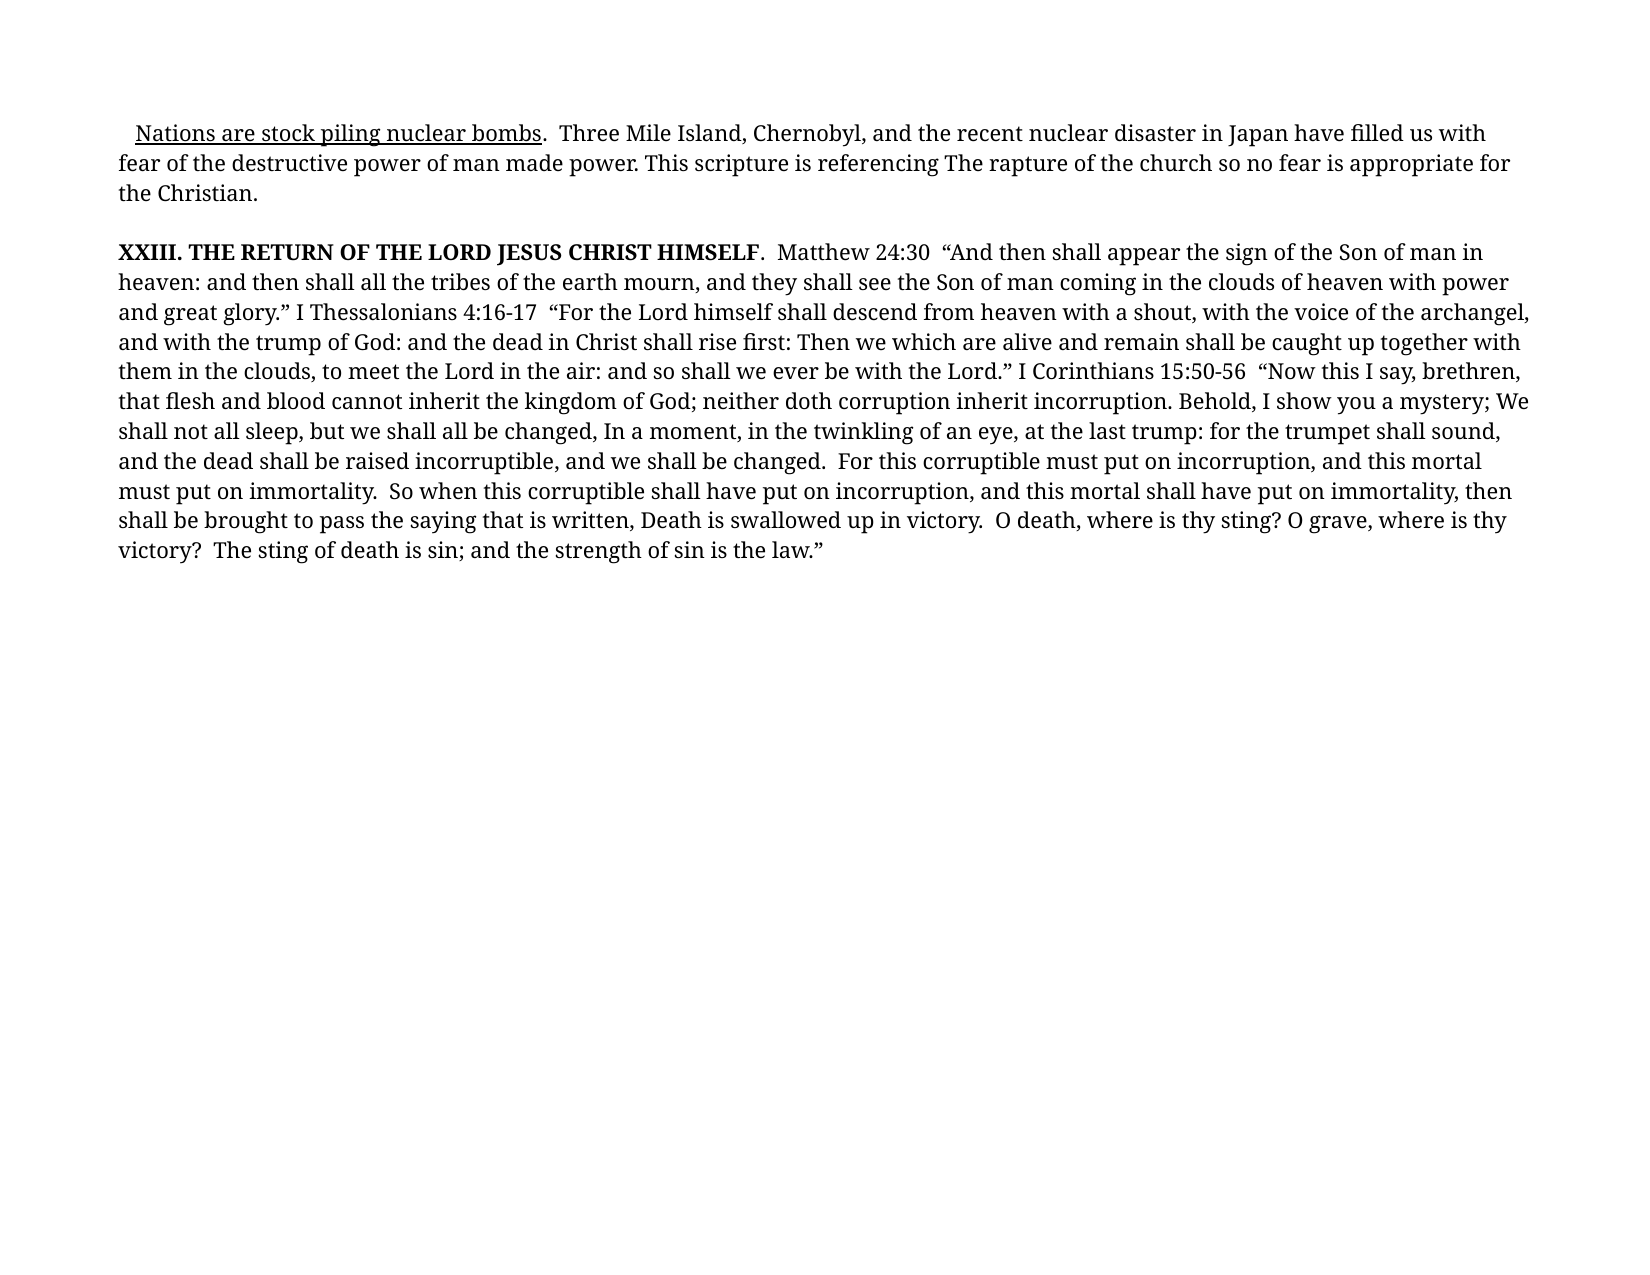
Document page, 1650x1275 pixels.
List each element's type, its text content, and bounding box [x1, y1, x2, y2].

text Nations are stock piling nuclear bombs. Three Mile Island, Chernobyl, and the recent nuclear disaster in Japan have filled us with fear of the destructive power of man made power. This scripture is referencing The rapture of the church so no fear is appropriate for the Christian. [118, 118, 1532, 207]
text XXIII. THE RETURN OF THE LORD JESUS CHRIST HIMSELF. Matthew 24:30 “And then shall appear the sign of the Son of man in heaven: and then shall all the tribes of the earth mourn, and they shall see the Son of man coming in the clouds of heaven with power and great glory.” I Thessalonians 4:16-17 “For the Lord himself shall descend from heaven with a shout, with the voice of the archangel, and with the trump of God: and the dead in Christ shall rise first: Then we which are alive and remain shall be caught up together with them in the clouds, to meet the Lord in the air: and so shall we ever be with the Lord.” I Corinthians 15:50-56 “Now this I say, brethren, that flesh and blood cannot inherit the kingdom of God; neither doth corruption inherit incorruption. Behold, I show you a mystery; We shall not all sleep, but we shall all be changed, In a moment, in the twinkling of an eye, at the last trump: for the trumpet shall sound, and the dead shall be raised incorruptible, and we shall be changed. For this corruptible must put on incorruption, and this mortal must put on immortality. So when this corruptible shall have put on incorruption, and this mortal shall have put on immortality, then shall be brought to pass the saying that is written, Death is swallowed up in victory. O death, where is thy sting? O grave, where is thy victory? The sting of death is sin; and the strength of sin is the law.” [118, 237, 1532, 565]
